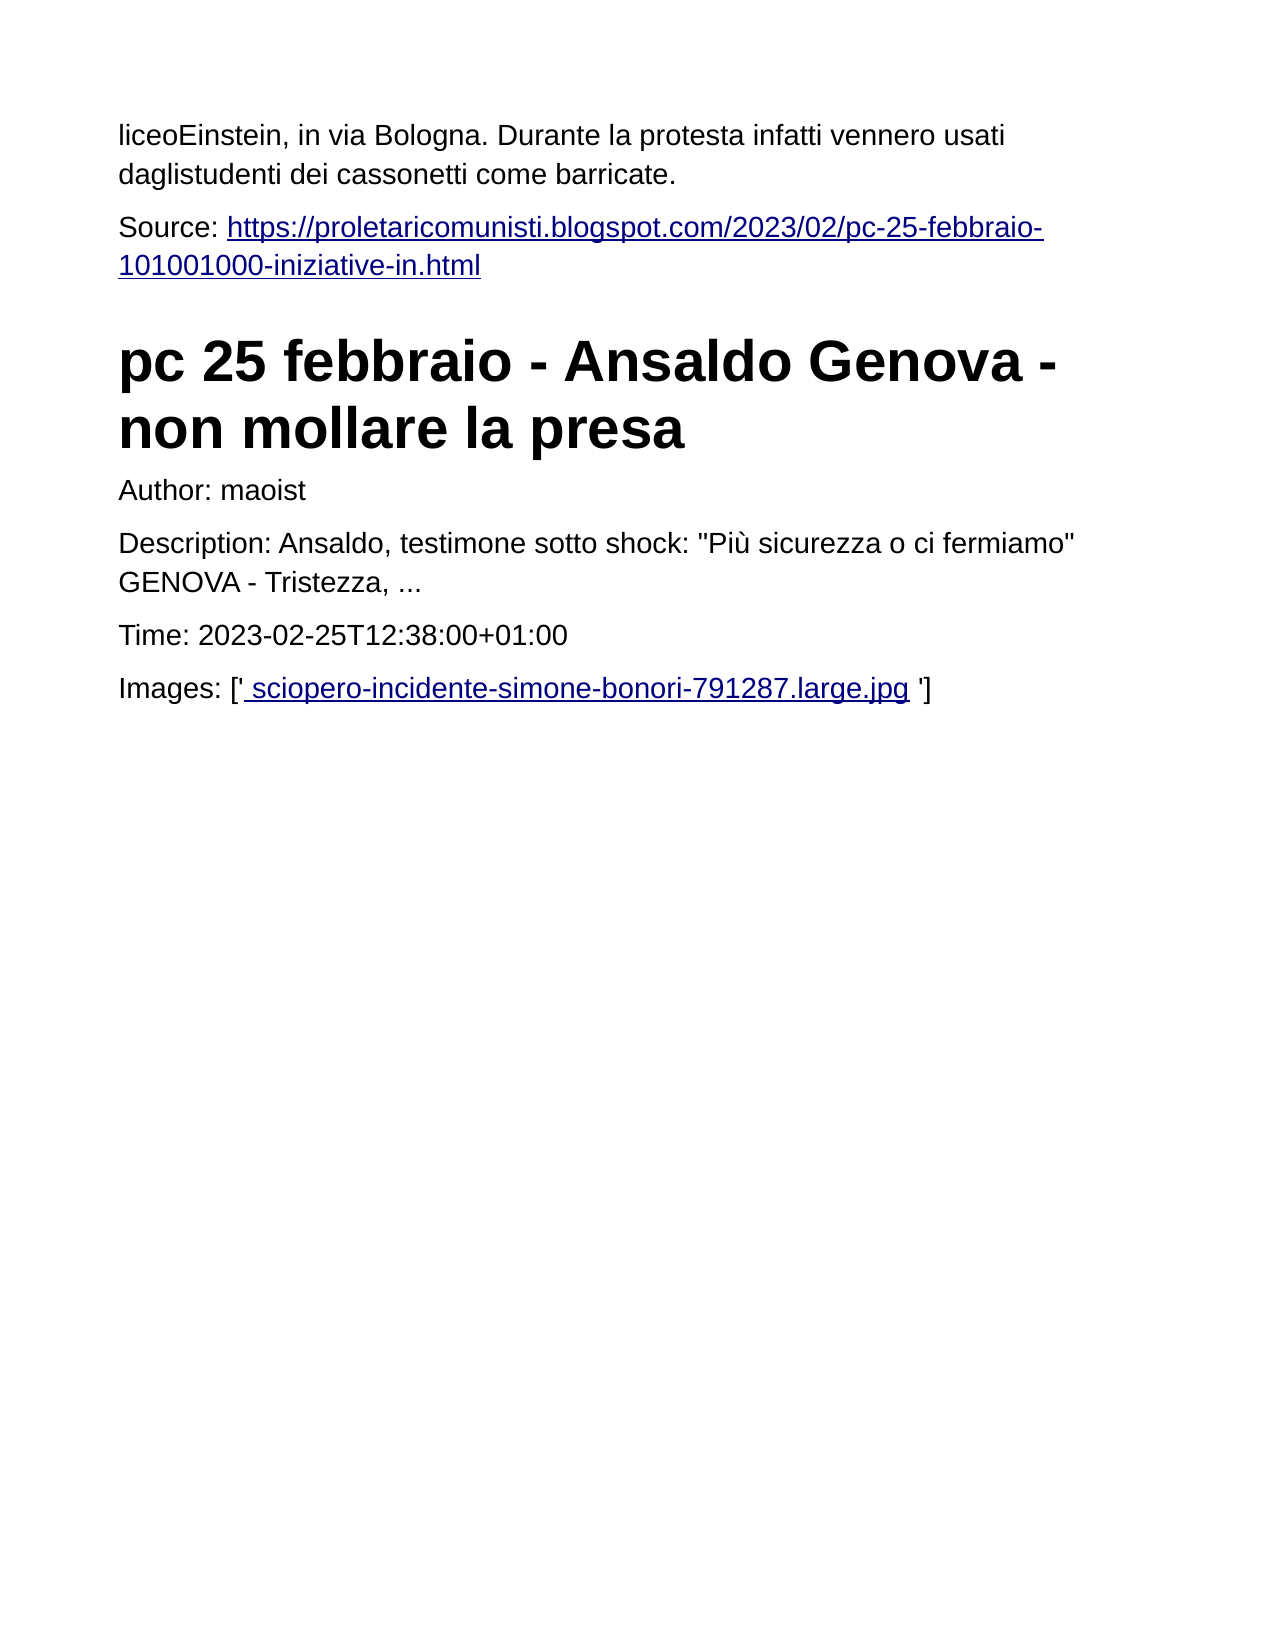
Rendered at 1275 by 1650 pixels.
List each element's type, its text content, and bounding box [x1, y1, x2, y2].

text Description: Ansaldo, testimone sotto shock: "Più sicurezza o ci fermiamo" GENOVA - Tristezza, ... [118, 526, 1157, 598]
text Author: maoist [118, 473, 1157, 507]
text Images: [' sciopero-incidente-simone-bonori-791287.large.jpg '] [118, 671, 1157, 704]
text Source: https://proletaricomunisti.blogspot.com/2023/02/pc-25-febbraio-101001000-iniziative-in.html [118, 210, 1157, 282]
text Time: 2023-02-25T12:38:00+01:00 [118, 618, 1157, 651]
subtitle pc 25 febbraio - Ansaldo Genova - non mollare la presa [118, 326, 1157, 461]
text liceoEinstein, in via Bologna. Durante la protesta infatti vennero usati daglistudenti dei cassonetti come barricate. [118, 118, 1157, 190]
